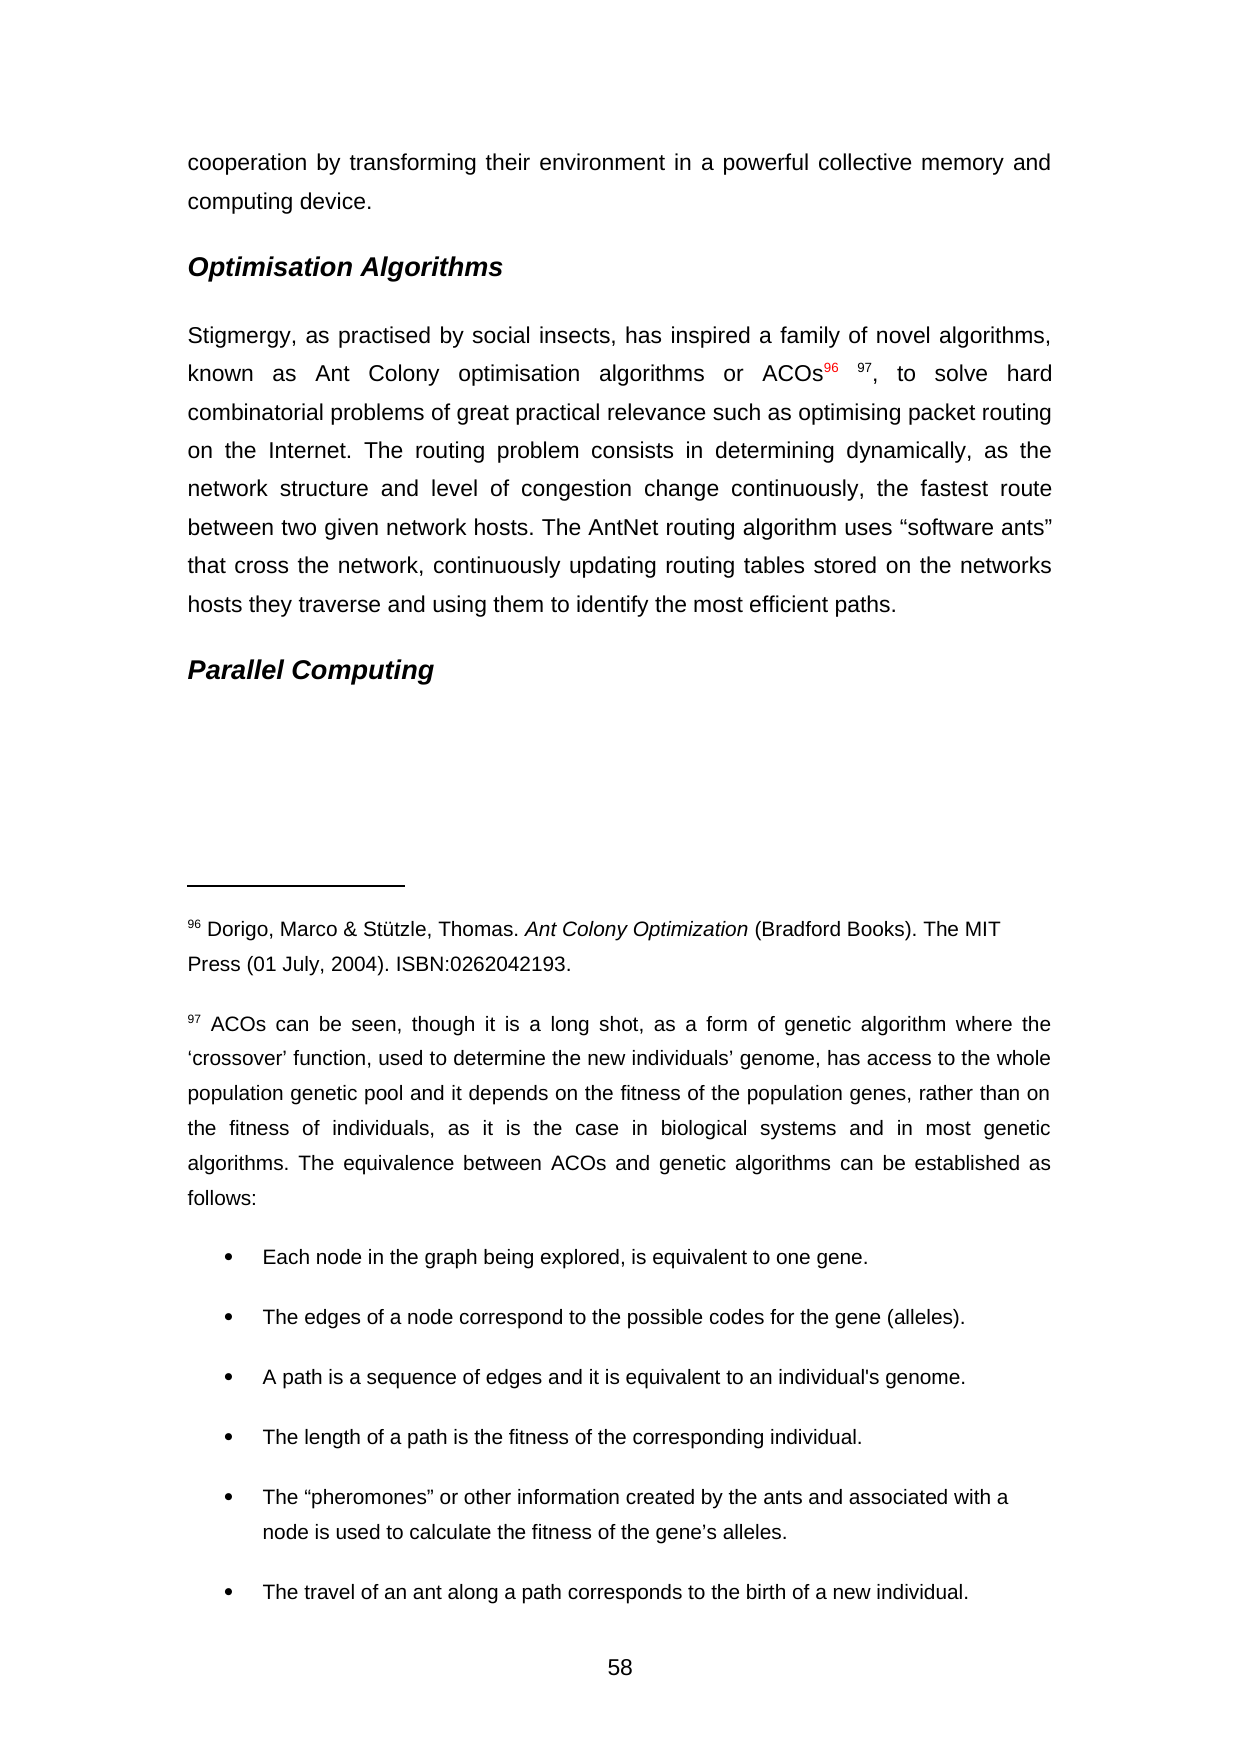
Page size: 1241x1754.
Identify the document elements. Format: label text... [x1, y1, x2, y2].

text Stigmergy, as practised by social insects, has inspired a family of novel algorithms, known as Ant Colony optimisation algorithms or ACOs , to solve hard combinatorial problems of great practical relevance such as optimising packet routing on the Internet. The routing problem consists in determining dynamically, as the network structure and level of congestion change continuously, the fastest route between two given network hosts. The AntNet routing algorithm uses “software ants” that cross the network, continuously updating routing tables stored on the networks hosts they traverse and using them to identify the most efficient paths. [187, 322, 1053, 617]
list The travel of an ant along a path corresponds to the birth of a new individual. [225, 1581, 1053, 1604]
subtitle Parallel Computing [187, 655, 1053, 685]
text Dorigo, Marco & Stützle, Thomas. Ant Colony Optimization (Bradford Books). The MIT Press (01 July, 2004). ISBN:0262042193. [187, 917, 1053, 976]
list A path is a sequence of edges and it is equivalent to an individual's genome. [225, 1366, 1053, 1389]
list The edges of a node correspond to the possible codes for the gene (alleles). [225, 1306, 1053, 1329]
list Each node in the graph being explored, is equivalent to one gene. [225, 1246, 1053, 1269]
list The “pheromones” or other information created by the ants and associated with a node is used to calculate the fitness of the gene’s alleles. [225, 1486, 1053, 1544]
subtitle Optimisation Algorithms [187, 252, 1053, 282]
text cooperation by transforming their environment in a powerful collective memory and computing device. [187, 150, 1053, 214]
text ACOs can be seen, though it is a long shot, as a form of genetic algorithm where the ‘crossover’ function, used to determine the new individuals’ genome, has access to the whole population genetic pool and it depends on the fitness of the population genes, rather than on the fitness of individuals, as it is the case in biological systems and in most genetic algorithms. The equivalence between ACOs and genetic algorithms can be established as follows: [187, 1012, 1053, 1209]
list The length of a path is the fitness of the corresponding individual. [225, 1426, 1053, 1449]
